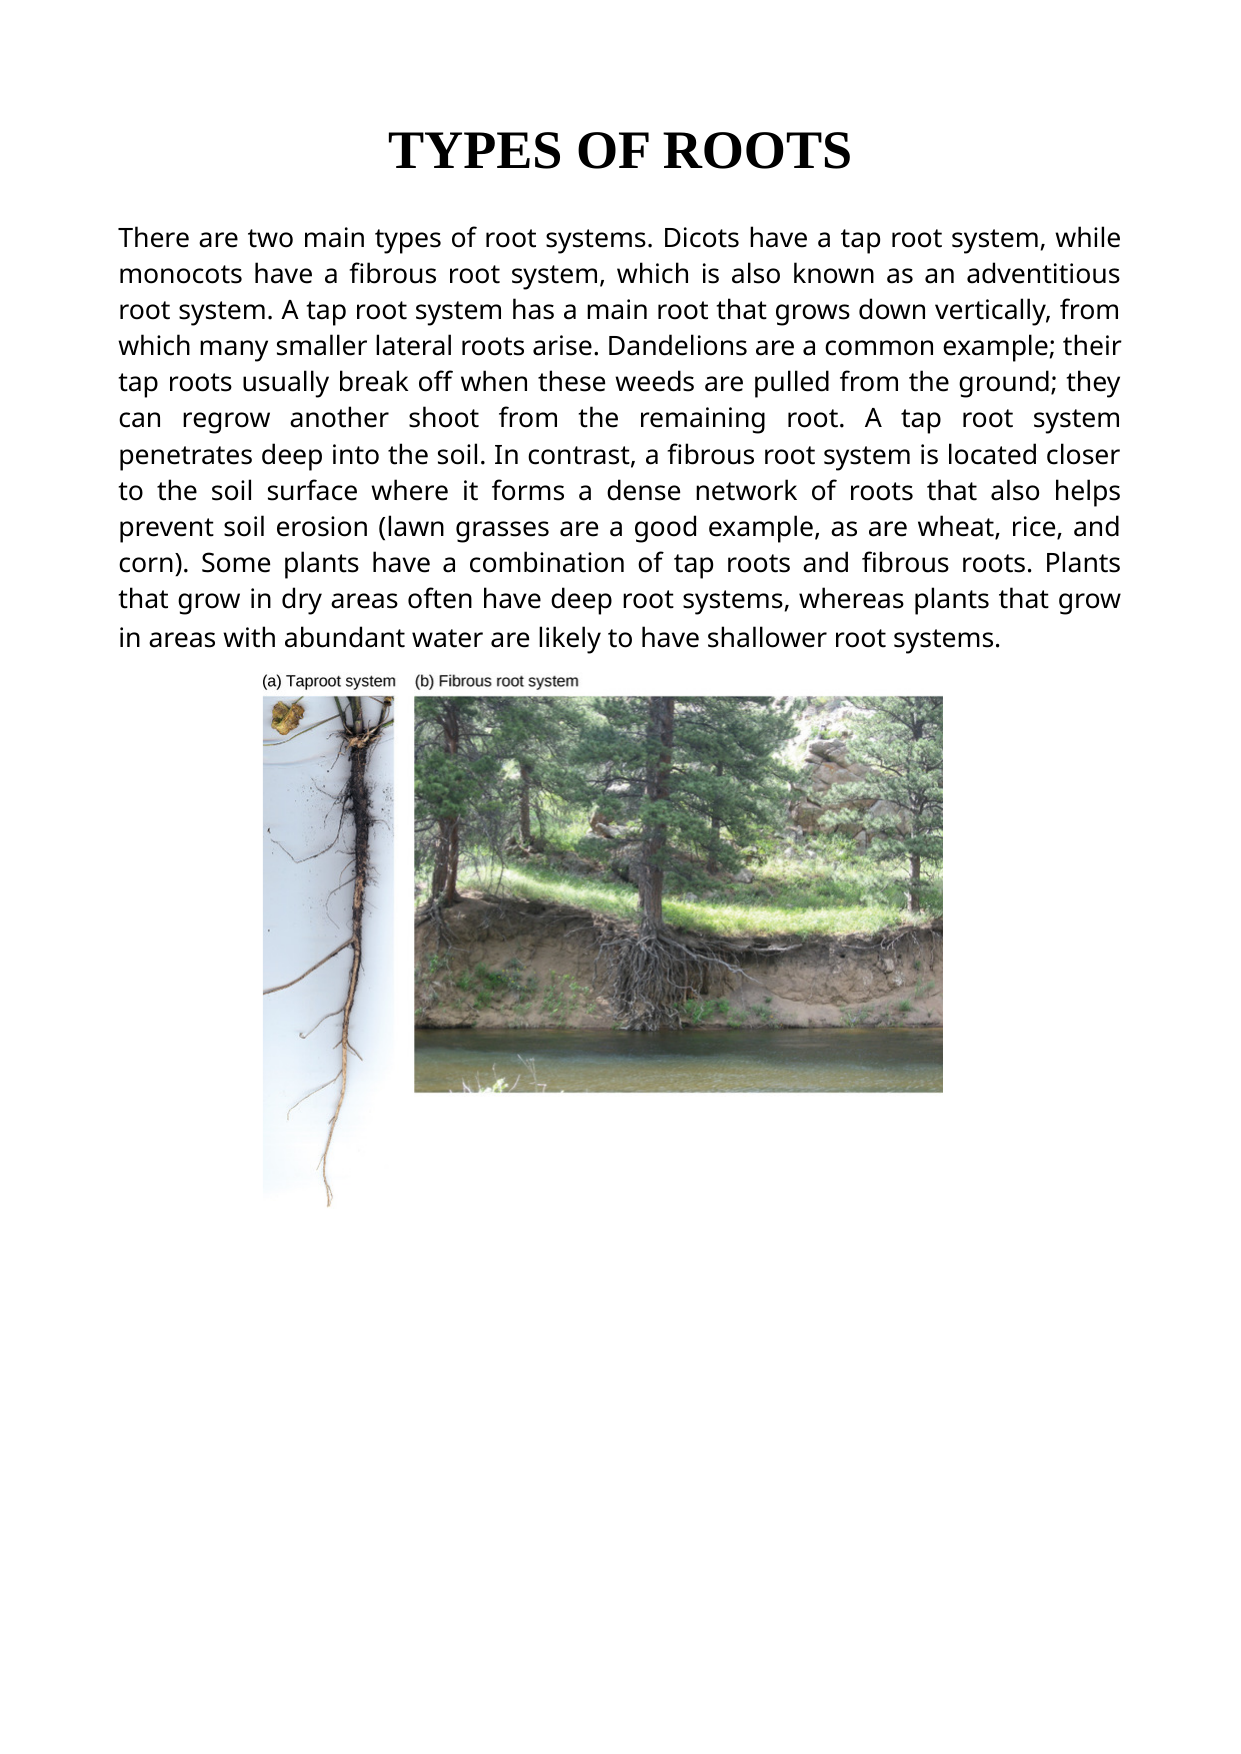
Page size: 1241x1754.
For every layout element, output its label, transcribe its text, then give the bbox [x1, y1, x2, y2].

text TYPES OF ROOTS [118, 118, 1122, 180]
picture [262, 672, 943, 1209]
text There are two main types of root systems. Dicots have a tap root system, while monocots have a fibrous root system, which is also known as an adventitious root system. A tap root system has a main root that grows down vertically, from which many smaller lateral roots arise. Dandelions are a common example; their tap roots usually break off when these weeds are pulled from the ground; they can regrow another shoot from the remaining root. A tap root system penetrates deep into the soil. In contrast, a fibrous root system is located closer to the soil surface where it forms a dense network of roots that also helps prevent soil erosion (lawn grasses are a good example, as are wheat, rice, and corn). Some plants have a combination of tap roots and fibrous roots. Plants that grow in dry areas often have deep root systems, whereas plants that grow in areas with abundant water are likely to have shallower root systems. [118, 219, 1122, 655]
